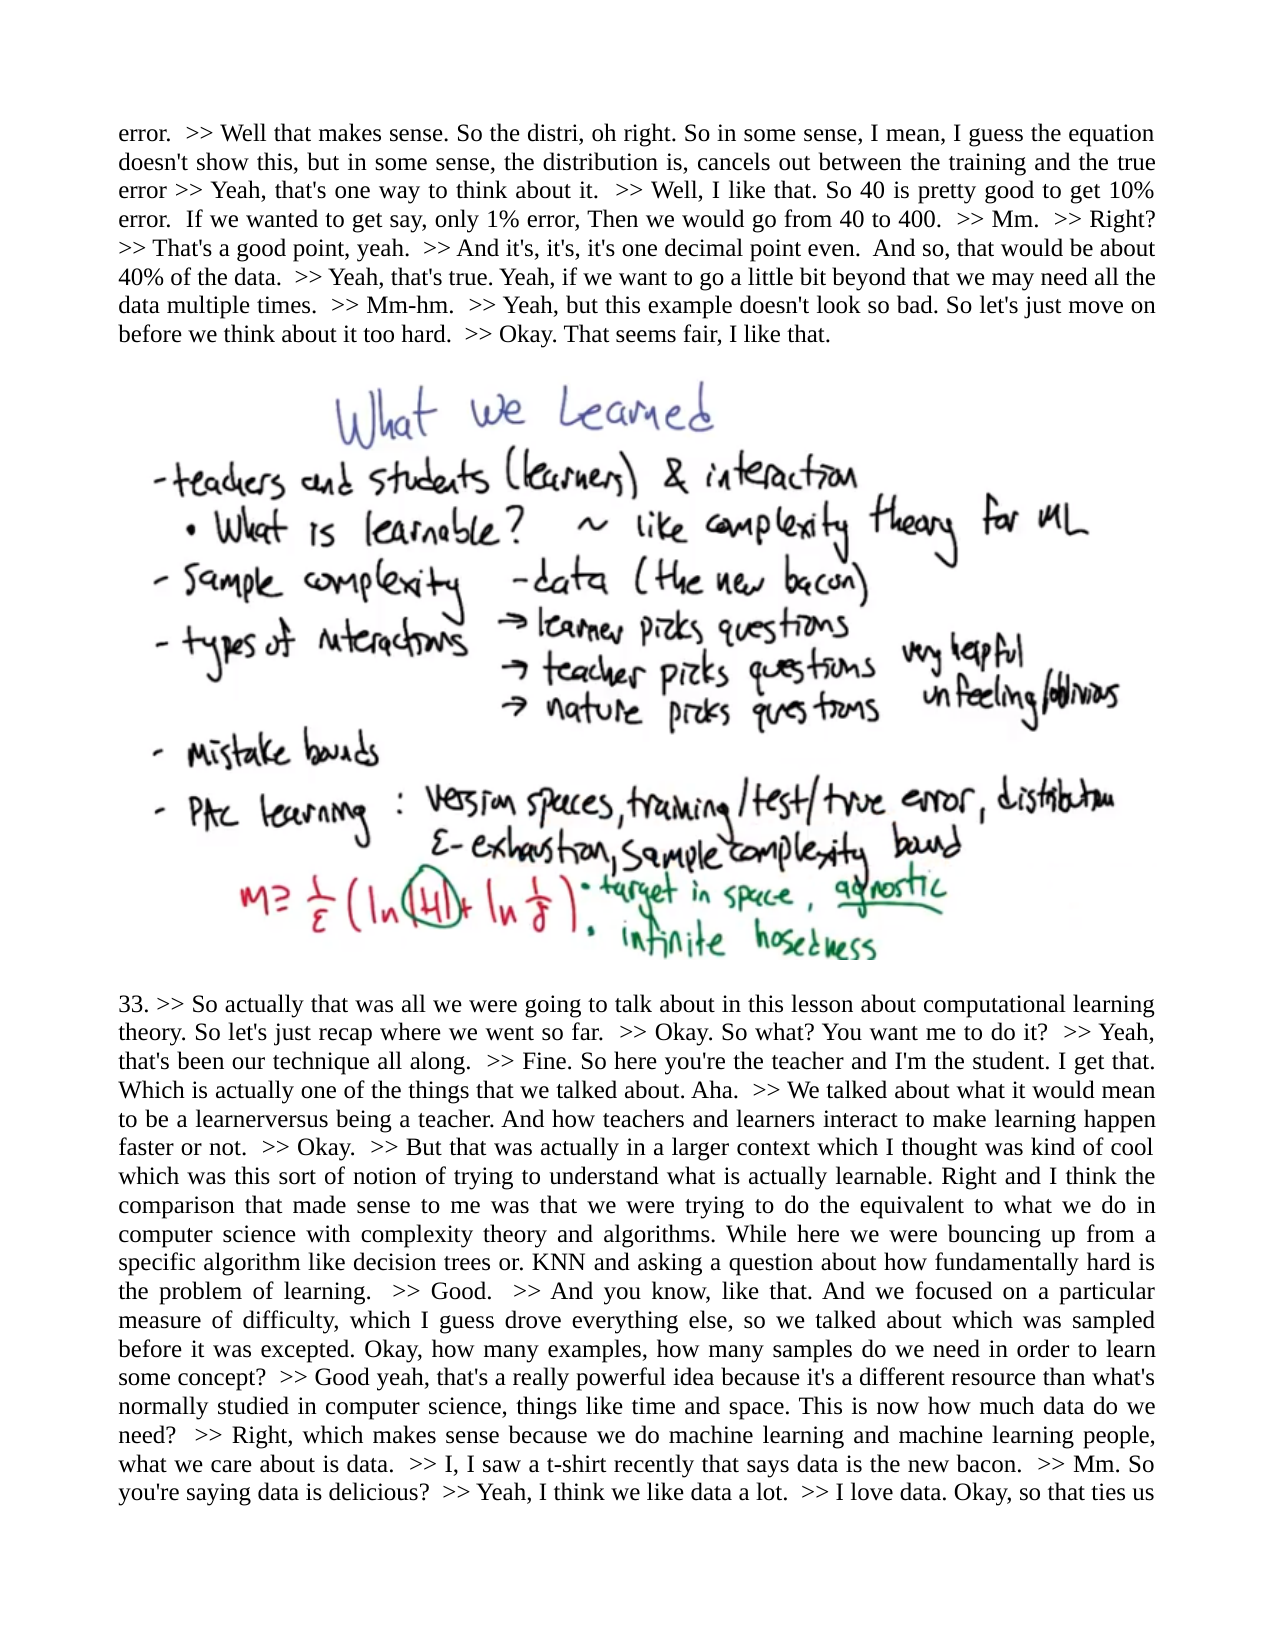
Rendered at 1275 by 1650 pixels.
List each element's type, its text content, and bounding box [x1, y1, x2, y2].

picture [118, 376, 1157, 960]
text error. >> Well that makes sense. So the distri, oh right. So in some sense, I mean, I guess the equation doesn't show this, but in some sense, the distribution is, cancels out between the training and the true error >> Yeah, that's one way to think about it. >> Well, I like that. So 40 is pretty good to get 10% error. If we wanted to get say, only 1% error, Then we would go from 40 to 400. >> Mm. >> Right? >> That's a good point, yeah. >> And it's, it's, it's one decimal point even. And so, that would be about 40% of the data. >> Yeah, that's true. Yeah, if we want to go a little bit beyond that we may need all the data multiple times. >> Mm-hm. >> Yeah, but this example doesn't look so bad. So let's just move on before we think about it too hard. >> Okay. That seems fair, I like that. [118, 118, 1157, 348]
text 33. >> So actually that was all we were going to talk about in this lesson about computational learning theory. So let's just recap where we went so far. >> Okay. So what? You want me to do it? >> Yeah, that's been our technique all along. >> Fine. So here you're the teacher and I'm the student. I get that. Which is actually one of the things that we talked about. Aha. >> We talked about what it would mean to be a learnerversus being a teacher. And how teachers and learners interact to make learning happen faster or not. >> Okay. >> But that was actually in a larger context which I thought was kind of cool which was this sort of notion of trying to understand what is actually learnable. Right and I think the comparison that made sense to me was that we were trying to do the equivalent to what we do in computer science with complexity theory and algorithms. While here we were bouncing up from a specific algorithm like decision trees or. KNN and asking a question about how fundamentally hard is the problem of learning. >> Good. >> And you know, like that. And we focused on a particular measure of difficulty, which I guess drove everything else, so we talked about which was sampled before it was excepted. Okay, how many examples, how many samples do we need in order to learn some concept? >> Good yeah, that's a really powerful idea because it's a different resource than what's normally studied in computer science, things like time and space. This is now how much data do we need? >> Right, which makes sense because we do machine learning and machine learning people, what we care about is data. >> I, I saw a t-shirt recently that says data is the new bacon. >> Mm. So you're saying data is delicious? >> Yeah, I think we like data a lot. >> I love data. Okay, so that ties us [118, 989, 1157, 1506]
